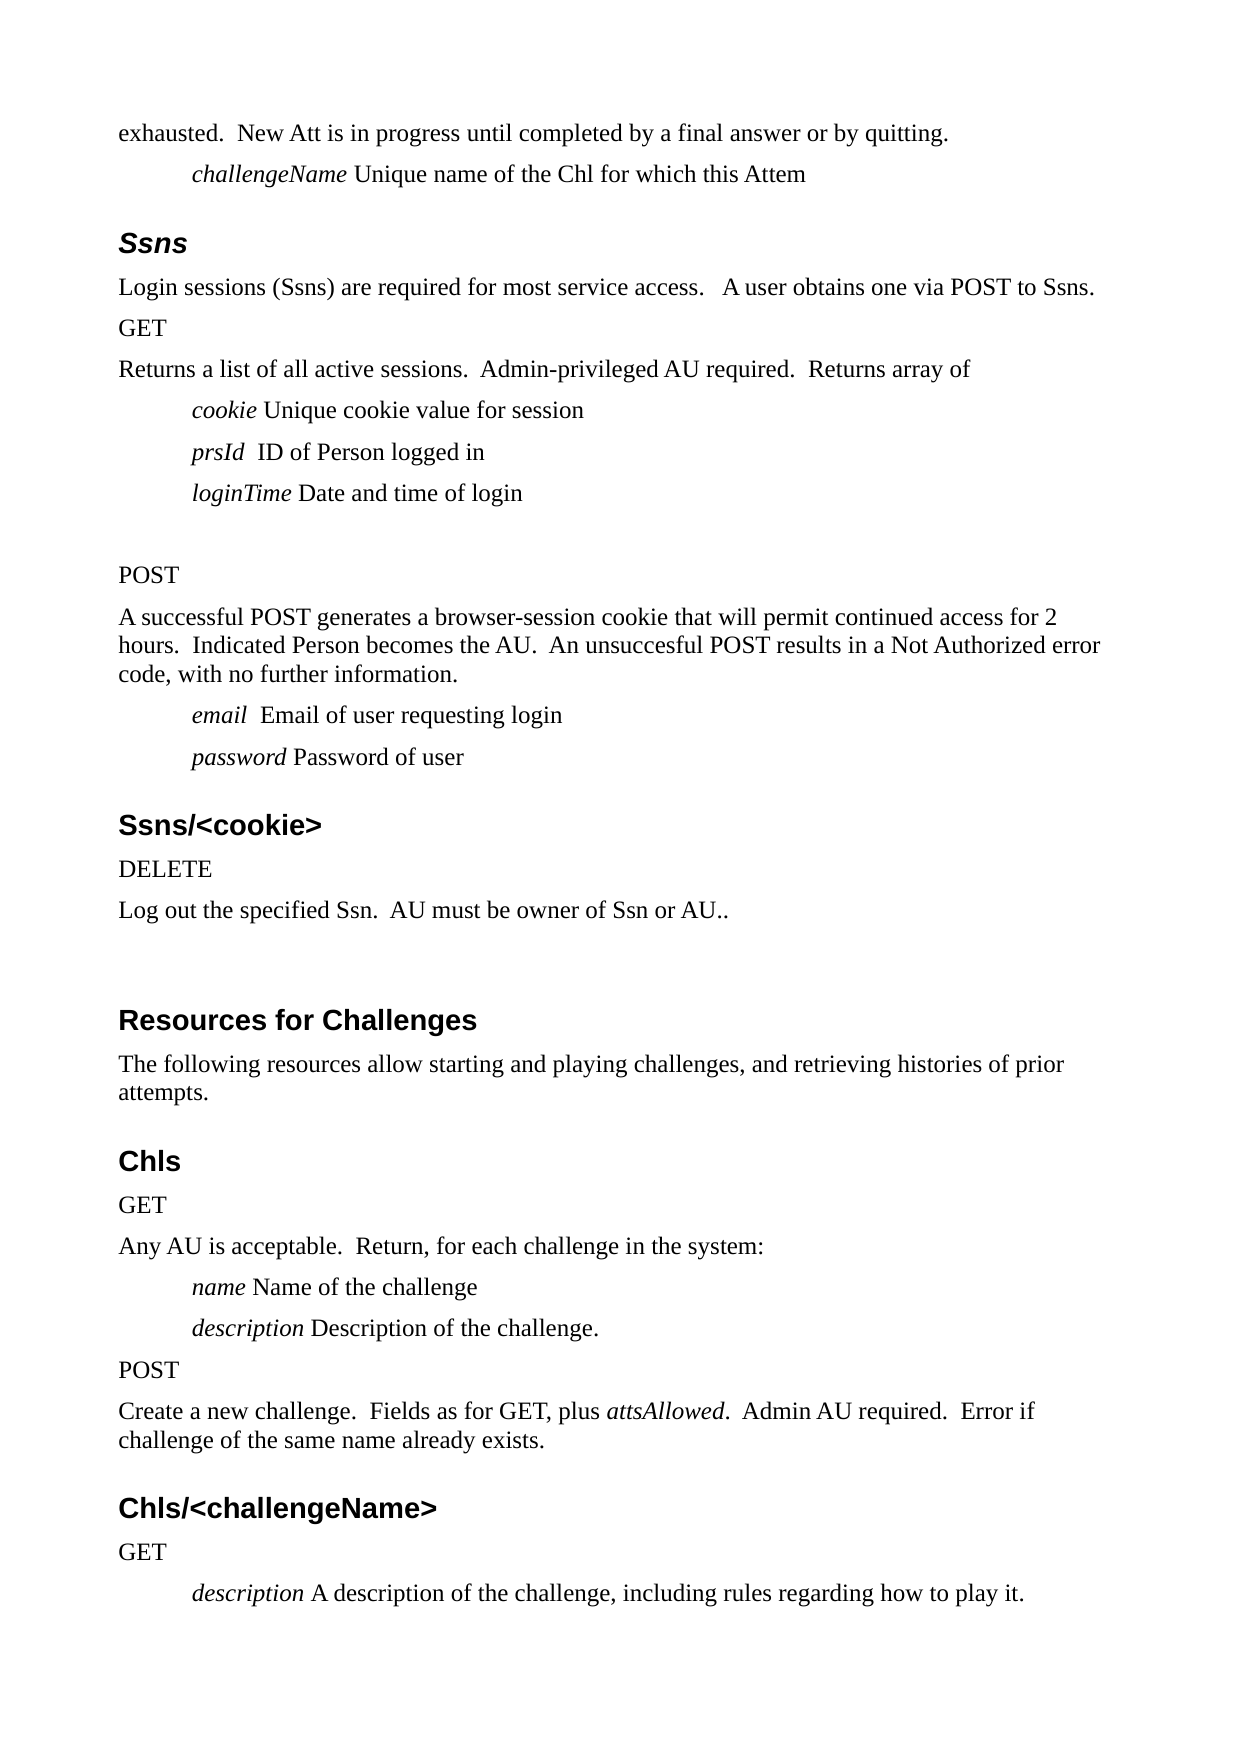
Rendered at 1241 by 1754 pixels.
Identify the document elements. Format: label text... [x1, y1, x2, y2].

text The following resources allow starting and playing challenges, and retrieving histories of prior attempts. [118, 1049, 1122, 1106]
subtitle Chls/<challengeName> [118, 1491, 1122, 1524]
text description Description of the challenge. [192, 1313, 1122, 1342]
text exhausted. New Att is in progress until completed by a final answer or by quitting. [118, 118, 1122, 147]
text password Password of user [192, 742, 1122, 770]
subtitle Chls [118, 1144, 1122, 1177]
text Log out the specified Ssn. AU must be owner of Ssn or AU.. [118, 895, 1122, 924]
text DELETE [118, 854, 1122, 883]
text POST [118, 560, 1122, 589]
text Any AU is acceptable. Return, for each challenge in the system: [118, 1231, 1122, 1260]
text GET [118, 313, 1122, 342]
text cookie Unique cookie value for session [192, 395, 1122, 424]
text POST [118, 1355, 1122, 1383]
text prsId ID of Person logged in [192, 437, 1122, 465]
text challengeName Unique name of the Chl for which this Attem [118, 159, 1122, 188]
text Create a new challenge. Fields as for GET, plus attsAllowed. Admin AU required. Error if challenge of the same name already exists. [118, 1396, 1122, 1453]
text email Email of user requesting login [192, 700, 1122, 729]
subtitle Ssns/<cookie> [118, 808, 1122, 841]
subtitle Ssns [118, 226, 1122, 259]
text A successful POST generates a browser-session cookie that will permit continued access for 2 hours. Indicated Person becomes the AU. An unsuccesful POST results in a Not Authorized error code, with no further information. [118, 602, 1122, 688]
text loginTime Date and time of login [192, 478, 1122, 507]
text description A description of the challenge, including rules regarding how to play it. [118, 1578, 1122, 1607]
text GET [118, 1190, 1122, 1218]
text Returns a list of all active sessions. Admin-privileged AU required. Returns array of [118, 354, 1122, 383]
text Login sessions (Ssns) are required for most service access. A user obtains one via POST to Ssns. [118, 272, 1122, 300]
subtitle Resources for Challenges [118, 1003, 1122, 1036]
text GET [118, 1537, 1122, 1566]
text name Name of the challenge [192, 1272, 1122, 1301]
